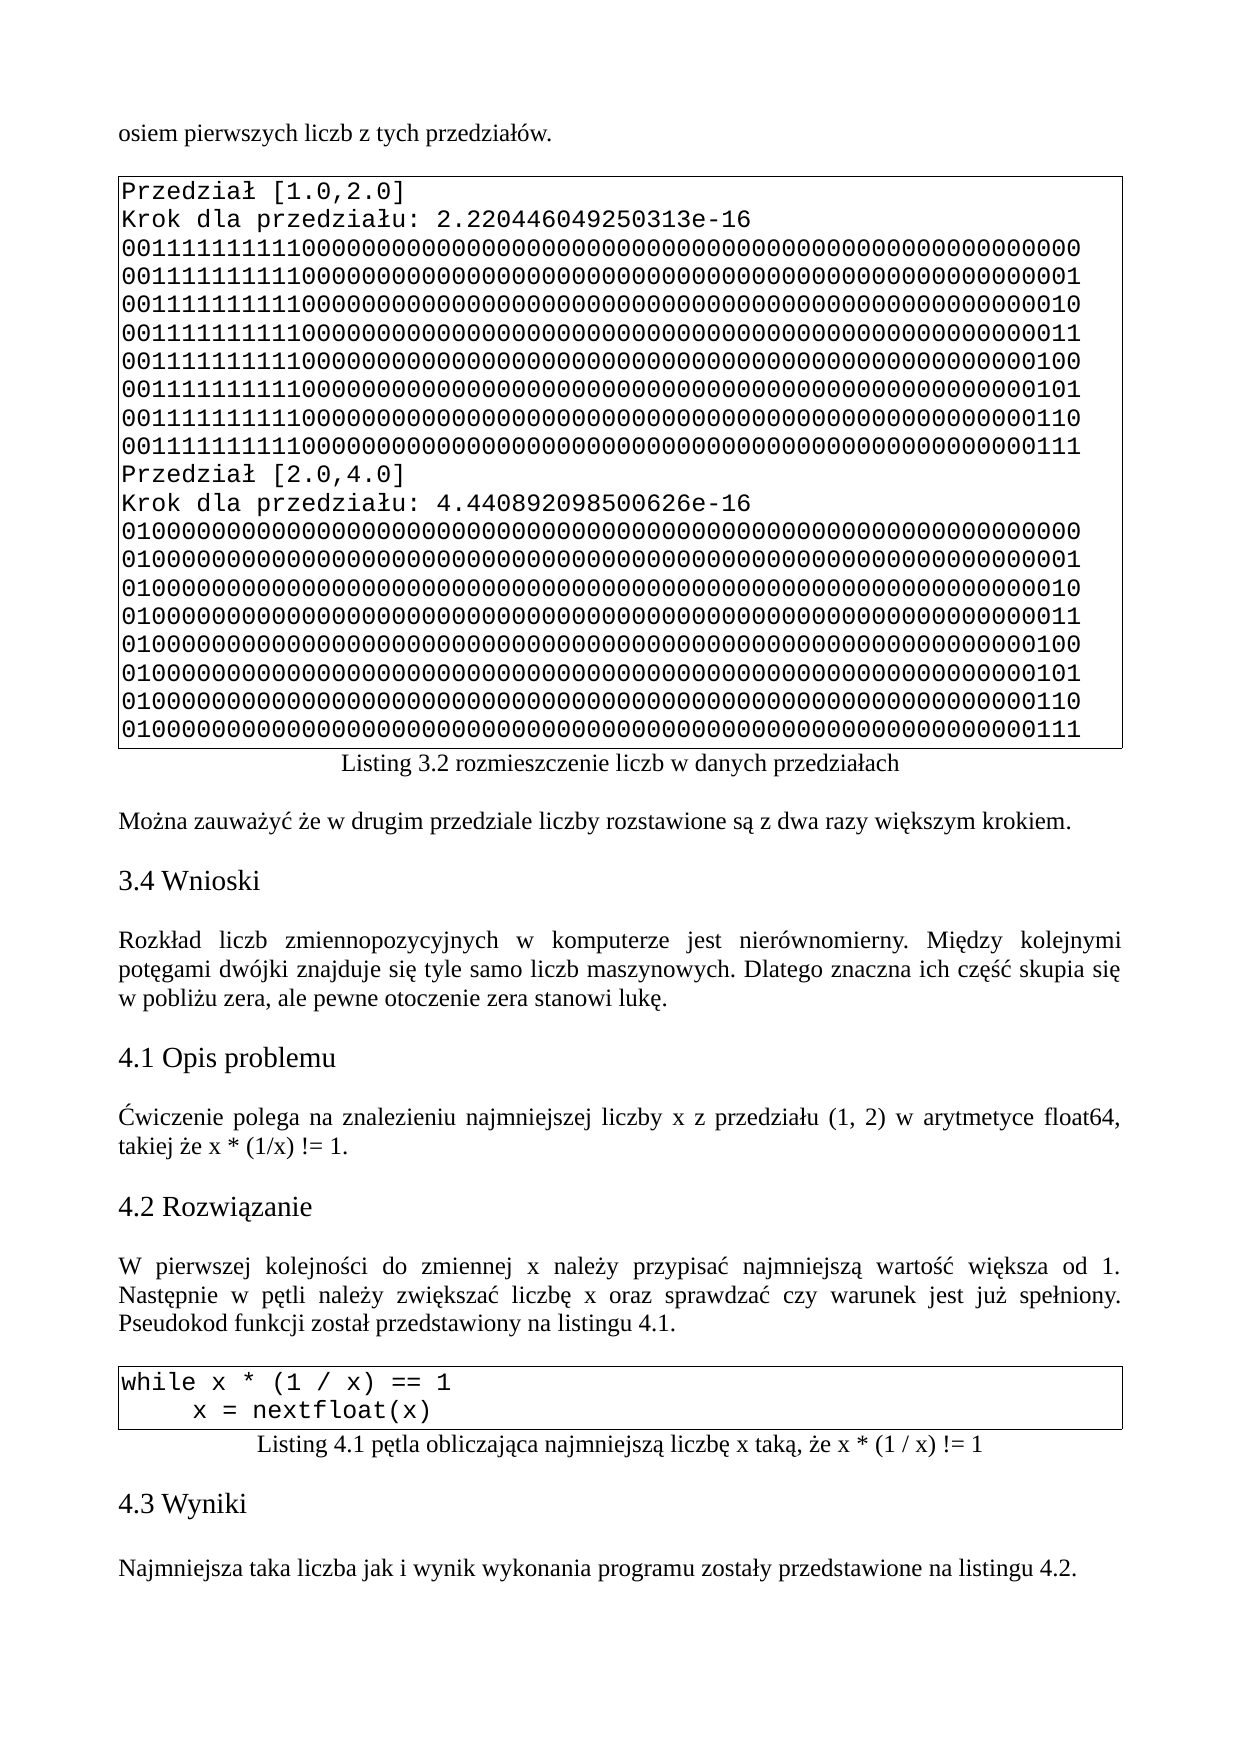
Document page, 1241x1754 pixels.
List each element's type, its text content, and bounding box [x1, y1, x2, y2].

text 0011111111110000000000000000000000000000000000000000000000000110 [119, 402, 1122, 431]
text Krok dla przedziału: 4.440892098500626e-16 [119, 487, 1122, 516]
text 4.2 Rozwiązanie [118, 1189, 1122, 1222]
text 0100000000000000000000000000000000000000000000000000000000000101 [119, 657, 1122, 686]
text Rozkład liczb zmiennopozycyjnych w komputerze jest nierównomierny. Między kolejnymi potęgami dwójki znajduje się tyle samo liczb maszynowych. Dlatego znaczna ich część skupia się w pobliżu zera, ale pewne otoczenie zera stanowi lukę. [118, 925, 1122, 1011]
text 0011111111110000000000000000000000000000000000000000000000000111 [119, 431, 1122, 459]
text 0100000000000000000000000000000000000000000000000000000000000100 [119, 629, 1122, 657]
text 0011111111110000000000000000000000000000000000000000000000000001 [119, 261, 1122, 289]
text 0011111111110000000000000000000000000000000000000000000000000010 [119, 289, 1122, 317]
text 0100000000000000000000000000000000000000000000000000000000000110 [119, 686, 1122, 714]
text Listing 3.2 rozmieszczenie liczb w danych przedziałach [118, 749, 1122, 777]
text 0100000000000000000000000000000000000000000000000000000000000000 [119, 516, 1122, 544]
text 0100000000000000000000000000000000000000000000000000000000000111 [119, 714, 1122, 748]
text 4.1 Opis problemu [118, 1040, 1122, 1074]
text Przedział [1.0,2.0] [119, 177, 1122, 204]
text while x * (1 / x) == 1 [119, 1367, 1122, 1394]
text 0100000000000000000000000000000000000000000000000000000000000001 [119, 544, 1122, 572]
text 0100000000000000000000000000000000000000000000000000000000000011 [119, 601, 1122, 629]
text osiem pierwszych liczb z tych przedziałów. [118, 118, 1122, 147]
text 4.3 Wyniki [118, 1486, 1122, 1519]
text Ćwiczenie polega na znalezieniu najmniejszej liczby x z przedziału (1, 2) w arytmetyce float64, takiej że x * (1/x) != 1. [118, 1102, 1122, 1160]
text 0011111111110000000000000000000000000000000000000000000000000011 [119, 317, 1122, 346]
text W pierwszej kolejności do zmiennej x należy przypisać najmniejszą wartość większa od 1. Następnie w pętli należy zwiększać liczbę x oraz sprawdzać czy warunek jest już spełniony. Pseudokod funkcji został przedstawiony na listingu 4.1. [118, 1251, 1122, 1337]
text 0011111111110000000000000000000000000000000000000000000000000101 [119, 374, 1122, 402]
text 0100000000000000000000000000000000000000000000000000000000000010 [119, 572, 1122, 601]
text Przedział [2.0,4.0] [119, 459, 1122, 487]
text Najmniejsza taka liczba jak i wynik wykonania programu zostały przedstawione na listingu 4.2. [118, 1553, 1122, 1582]
text 0011111111110000000000000000000000000000000000000000000000000100 [119, 346, 1122, 374]
text Można zauważyć że w drugim przedziale liczby rozstawione są z dwa razy większym krokiem. [118, 806, 1122, 834]
text Listing 4.1 pętla obliczająca najmniejszą liczbę x taką, że x * (1 / x) != 1 [118, 1430, 1122, 1457]
text 3.4 Wnioski [118, 863, 1122, 897]
text Krok dla przedziału: 2.220446049250313e-16 [119, 204, 1122, 232]
text 0011111111110000000000000000000000000000000000000000000000000000 [119, 232, 1122, 261]
text x = nextfloat(x) [119, 1394, 1122, 1429]
